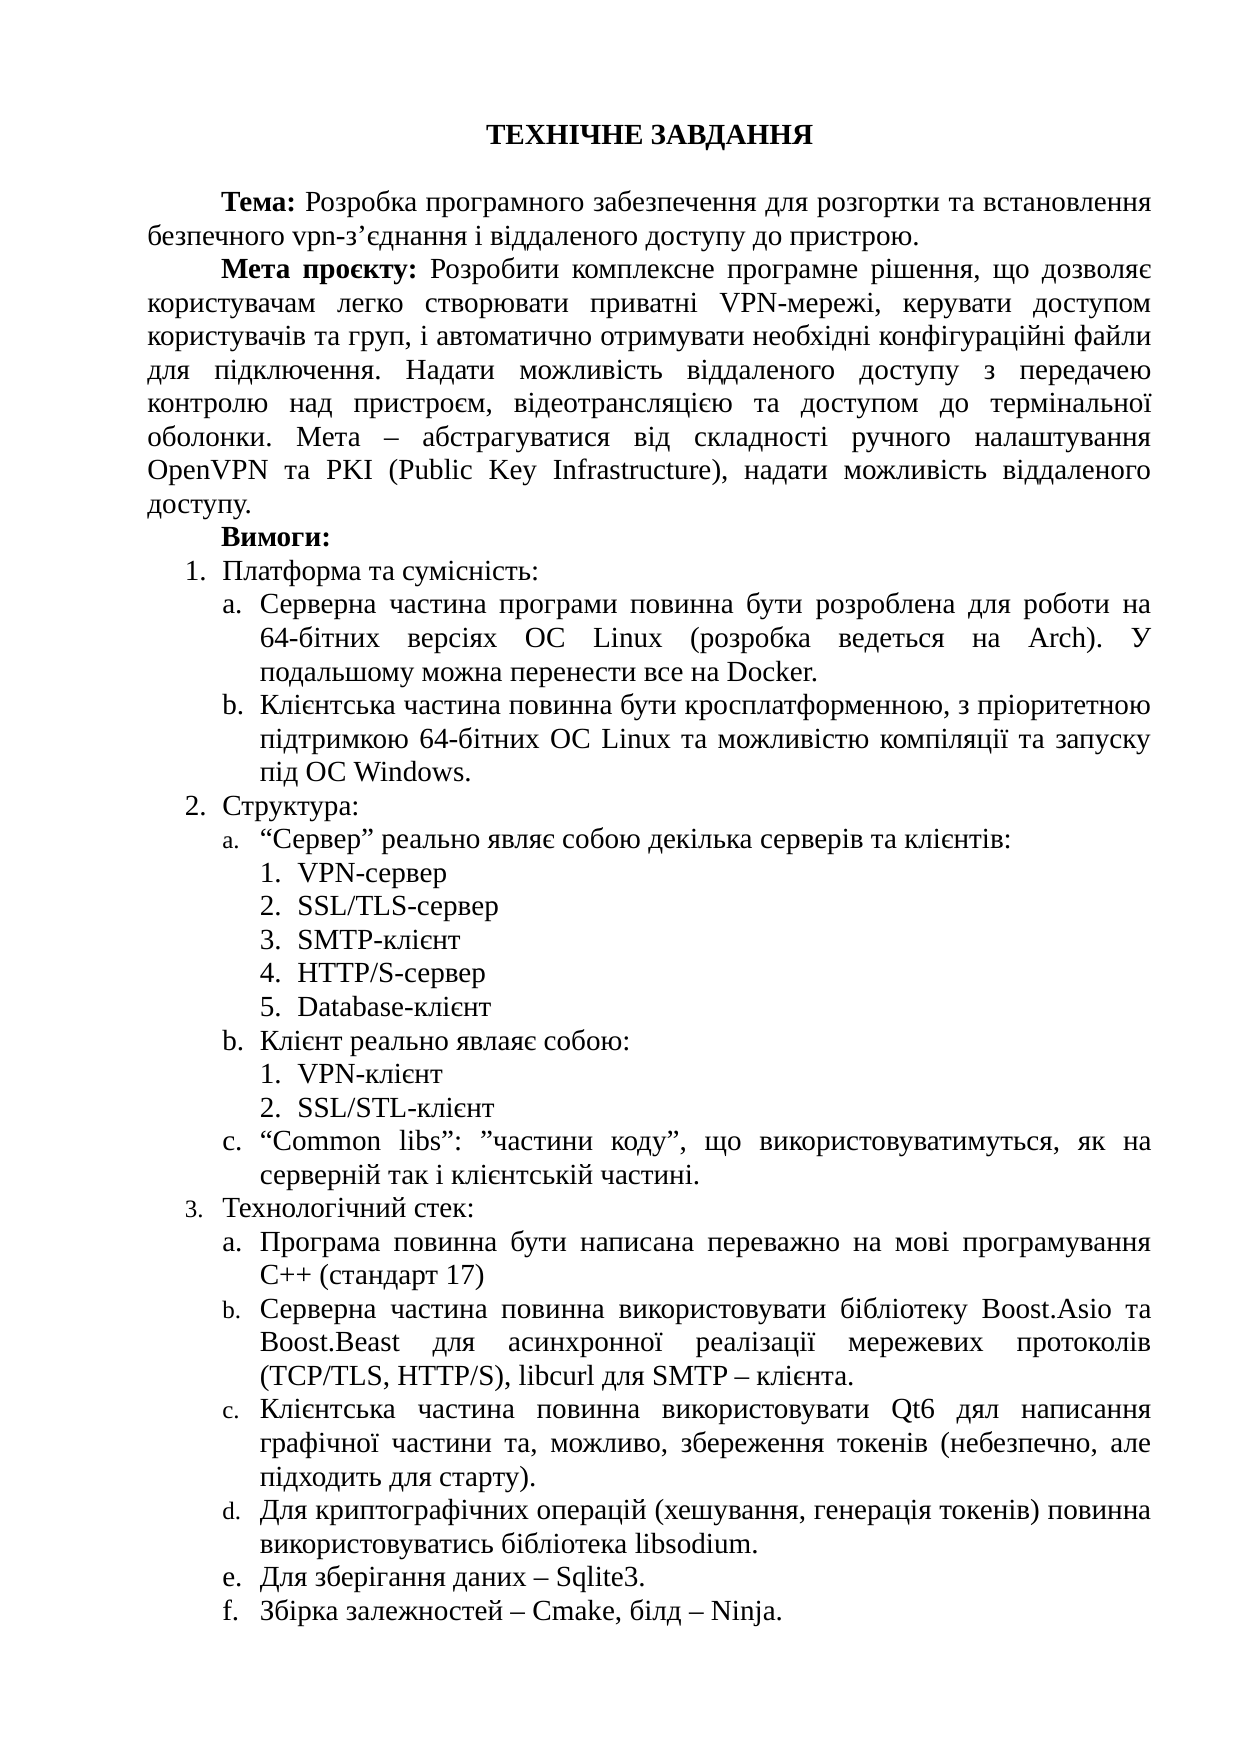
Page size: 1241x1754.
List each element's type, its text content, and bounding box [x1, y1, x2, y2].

list Програма повинна бути написана переважно на мові програмування C++ (стандарт 17) [222, 1224, 1152, 1291]
text Вимоги: [147, 519, 1152, 553]
list VPN-клієнт [259, 1056, 1152, 1090]
list Платформа та сумісність: [184, 553, 1152, 587]
list SSL/TLS-сервер [259, 888, 1152, 922]
list Database-клієнт [259, 989, 1152, 1023]
list Клієнтська частина повинна бути кросплатформенною, з пріоритетною підтримкою 64-бітних ОС Linux та можливістю компіляції та запуску під ОС Windows. [222, 687, 1152, 788]
list “Сервер” реально являє собою декілька серверів та клієнтів: [222, 821, 1152, 855]
list Клієнтська частина повинна використовувати Qt6 дял написання графічної частини та, можливо, збереження токенів (небезпечно, але підходить для старту). [222, 1392, 1152, 1492]
list Для криптографічних операцій (хешування, генерація токенів) повинна використовуватись бібліотека libsodium. [222, 1492, 1152, 1559]
list Клієнт реально явлаяє собою: [222, 1023, 1152, 1056]
list SSL/STL-клієнт [259, 1090, 1152, 1123]
list SMTP-клієнт [259, 922, 1152, 956]
text Мета проєкту: Розробити комплексне програмне рішення, що дозволяє користувачам легко створювати приватні VPN-мережі, керувати доступом користувачів та груп, і автоматично отримувати необхідні конфігураційні файли для підключення. Надати можливість віддаленого доступу з передачею контролю над пристроєм, відеотрансляцією та доступом до термінальної оболонки. Мета – абстрагуватися від складності ручного налаштування OpenVPN та PKI (Public Key Infrastructure), надати можливість віддаленого доступу. [147, 251, 1152, 519]
list HTTP/S-сервер [259, 956, 1152, 989]
list VPN-сервер [259, 855, 1152, 888]
list Збірка залежностей – Cmake, білд – Ninja. [222, 1593, 1152, 1626]
text Тема: Розробка програмного забезпечення для розгортки та встановлення безпечного vpn-з’єднання і віддаленого доступу до пристрою. [147, 184, 1152, 251]
list “Common libs”: ”частини коду”, що використовуватимуться, як на серверній так і клієнтській частині. [222, 1123, 1152, 1190]
list Структура: [184, 788, 1152, 821]
list Серверна частина повинна використовувати бібліотеку Boost.Asio та Boost.Beast для асинхронної реалізації мережевих протоколів (TCP/TLS, HTTP/S), libcurl для SMTP – клієнта. [222, 1291, 1152, 1392]
list Серверна частина програми повинна бути розроблена для роботи на 64-бітних версіях ОС Linux (розробка ведеться на Arch). У подальшому можна перенести все на Docker. [222, 587, 1152, 687]
list Технологічний стек: [184, 1190, 1152, 1224]
text ТЕХНІЧНЕ ЗАВДАННЯ [147, 117, 1152, 151]
list Для зберігання даних – Sqlite3. [222, 1559, 1152, 1593]
